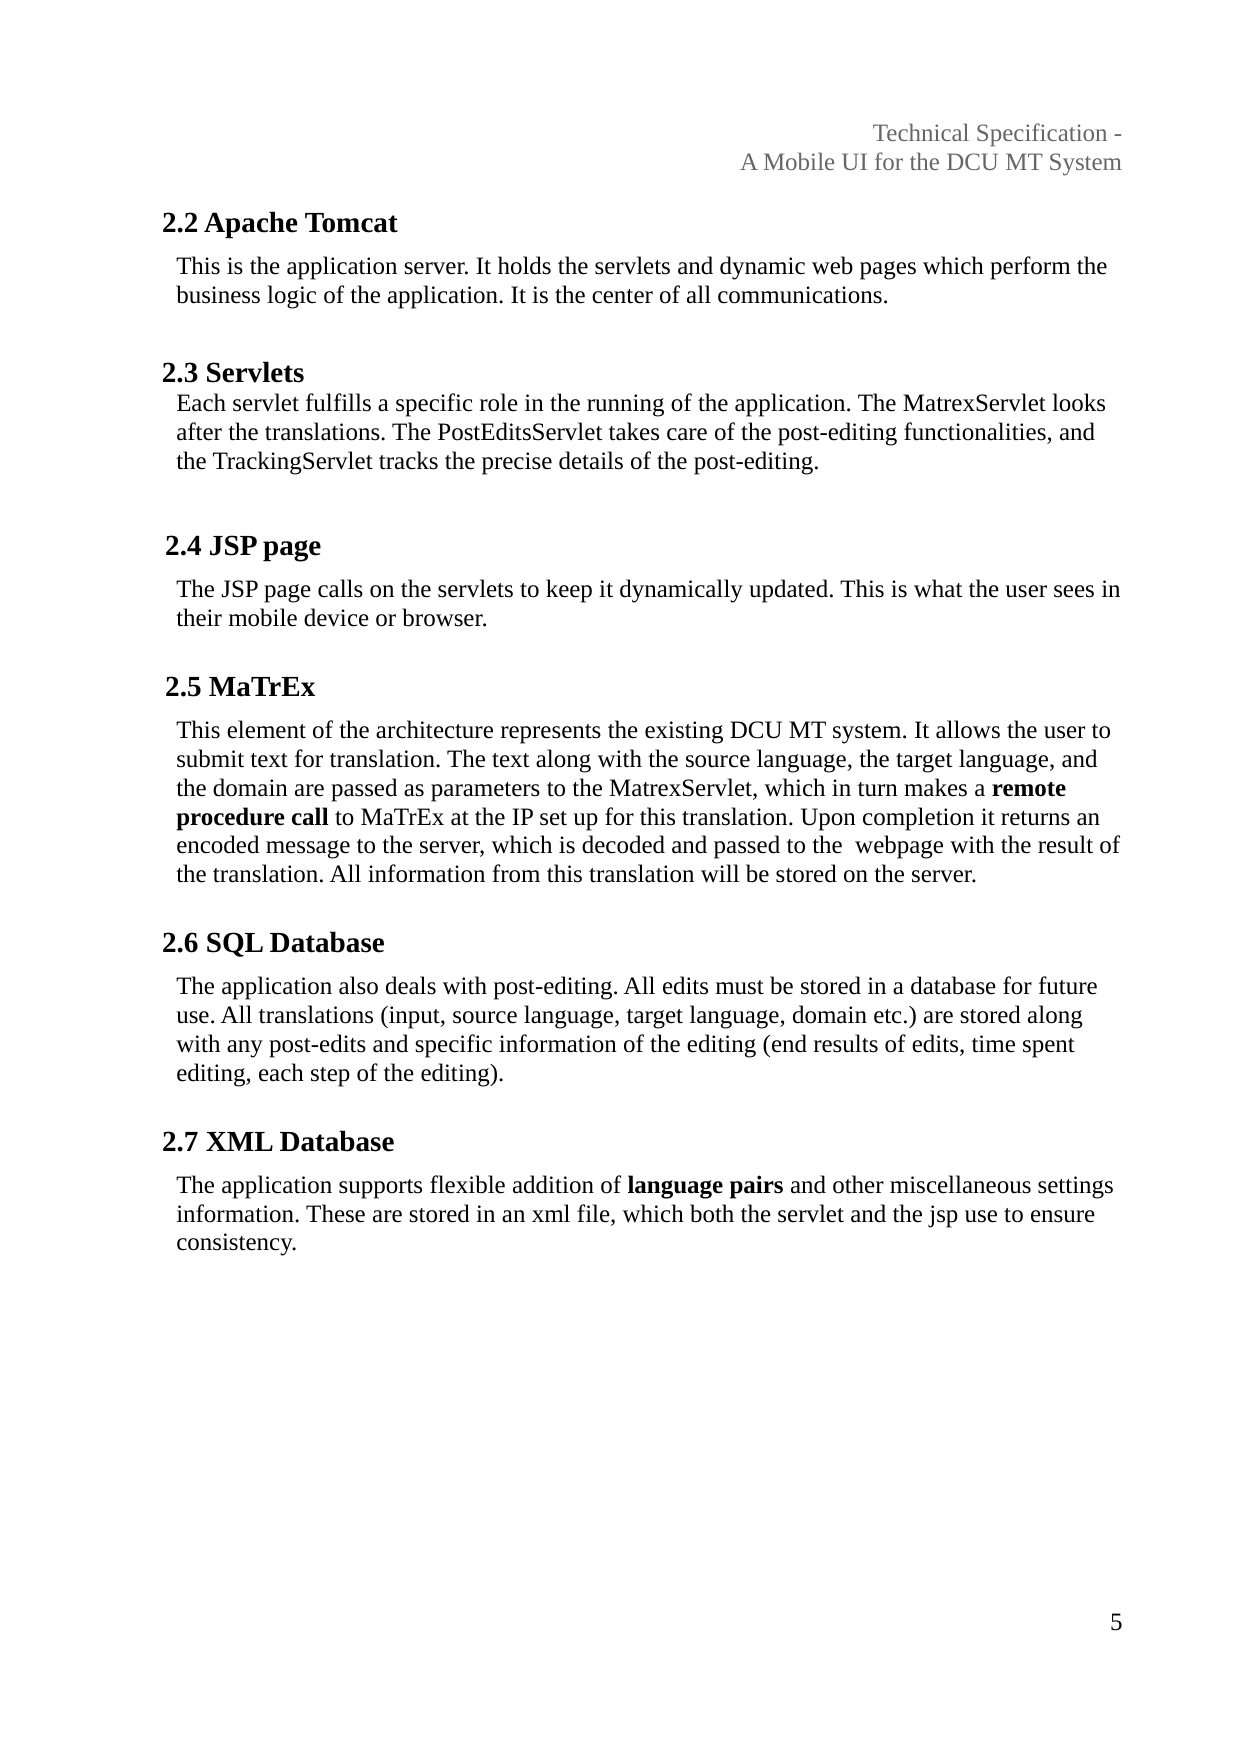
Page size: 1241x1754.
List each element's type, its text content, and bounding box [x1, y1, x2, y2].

subtitle 2.2 Apache Tomcat [162, 205, 1122, 239]
text This element of the architecture represents the existing DCU MT system. It allows the user to submit text for translation. The text along with the source language, the target language, and the domain are passed as parameters to the MatrexServlet, which in turn makes a remote procedure call to MaTrEx at the IP set up for this translation. Upon completion it returns an encoded message to the server, which is decoded and passed to the webpage with the result of the translation. All information from this translation will be stored on the server. [176, 715, 1122, 888]
text The application also deals with post-editing. All edits must be stored in a database for future use. All translations (input, source language, target language, domain etc.) are stored along with any post-edits and specific information of the editing (end results of edits, time spent editing, each step of the editing). [176, 971, 1122, 1086]
text 2.3 Servlets [148, 355, 1122, 388]
text This is the application server. It holds the servlets and dynamic web pages which perform the business logic of the application. It is the center of all communications. [176, 251, 1122, 309]
text Each servlet fulfills a specific role in the running of the application. The MatrexServlet looks after the translations. The PostEditsServlet takes care of the post-editing functionalities, and the TrackingServlet tracks the precise details of the post-editing. [176, 388, 1122, 474]
subtitle 2.6 SQL Database [162, 925, 1122, 959]
subtitle 2.7 XML Database [162, 1124, 1122, 1157]
text The application supports flexible addition of language pairs and other miscellaneous settings information. These are stored in an xml file, which both the servlet and the jsp use to ensure consistency. [176, 1170, 1122, 1256]
subtitle 2.5 MaTrEx [165, 669, 1122, 703]
subtitle 2.4 JSP page [165, 528, 1122, 562]
text The JSP page calls on the servlets to keep it dynamically updated. This is what the user sees in their mobile device or browser. [176, 574, 1122, 632]
